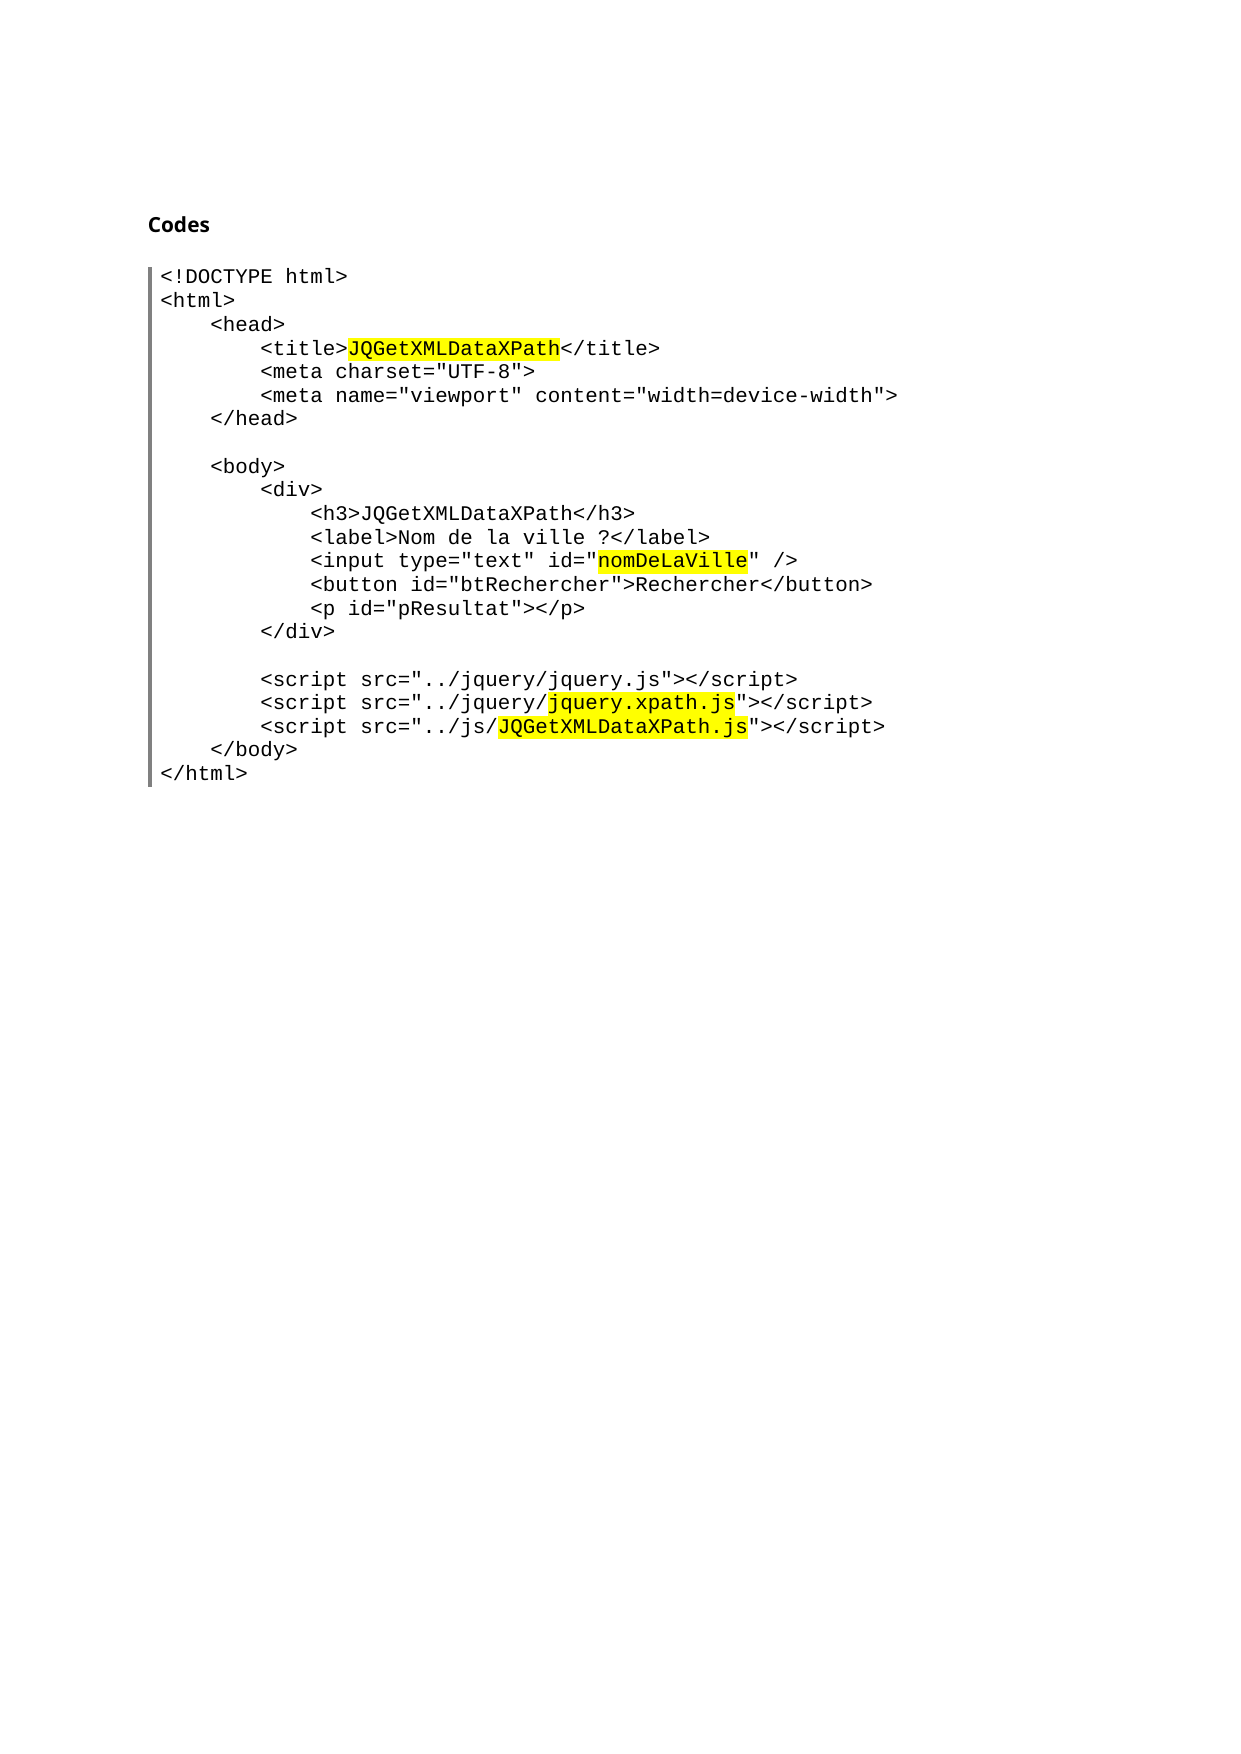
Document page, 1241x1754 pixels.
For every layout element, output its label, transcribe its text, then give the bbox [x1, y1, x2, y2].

text <p id="pResultat"></p> [152, 598, 1092, 621]
text </body> [152, 739, 1092, 763]
text <head> [152, 314, 1092, 337]
text <div> [152, 479, 1092, 503]
text </head> [152, 408, 1092, 432]
text <title>JQGetXMLDataXPath</title> [152, 337, 1092, 361]
text <meta name="viewport" content="width=device-width"> [152, 385, 1092, 408]
text <button id="btRechercher">Rechercher</button> [152, 574, 1092, 598]
text Codes [148, 210, 1092, 238]
text <script src="../jquery/jquery.xpath.js"></script> [152, 692, 1092, 716]
text <body> [152, 456, 1092, 479]
text <meta charset="UTF-8"> [152, 361, 1092, 385]
text <input type="text" id="nomDeLaVille" /> [152, 550, 1092, 574]
text </html> [152, 763, 1092, 787]
text </div> [152, 621, 1092, 645]
text <script src="../js/JQGetXMLDataXPath.js"></script> [152, 716, 1092, 739]
text <h3>JQGetXMLDataXPath</h3> [152, 503, 1092, 527]
text <script src="../jquery/jquery.js"></script> [152, 668, 1092, 692]
text <html> [152, 290, 1092, 314]
text <!DOCTYPE html> [152, 267, 1092, 290]
text <label>Nom de la ville ?</label> [152, 527, 1092, 550]
